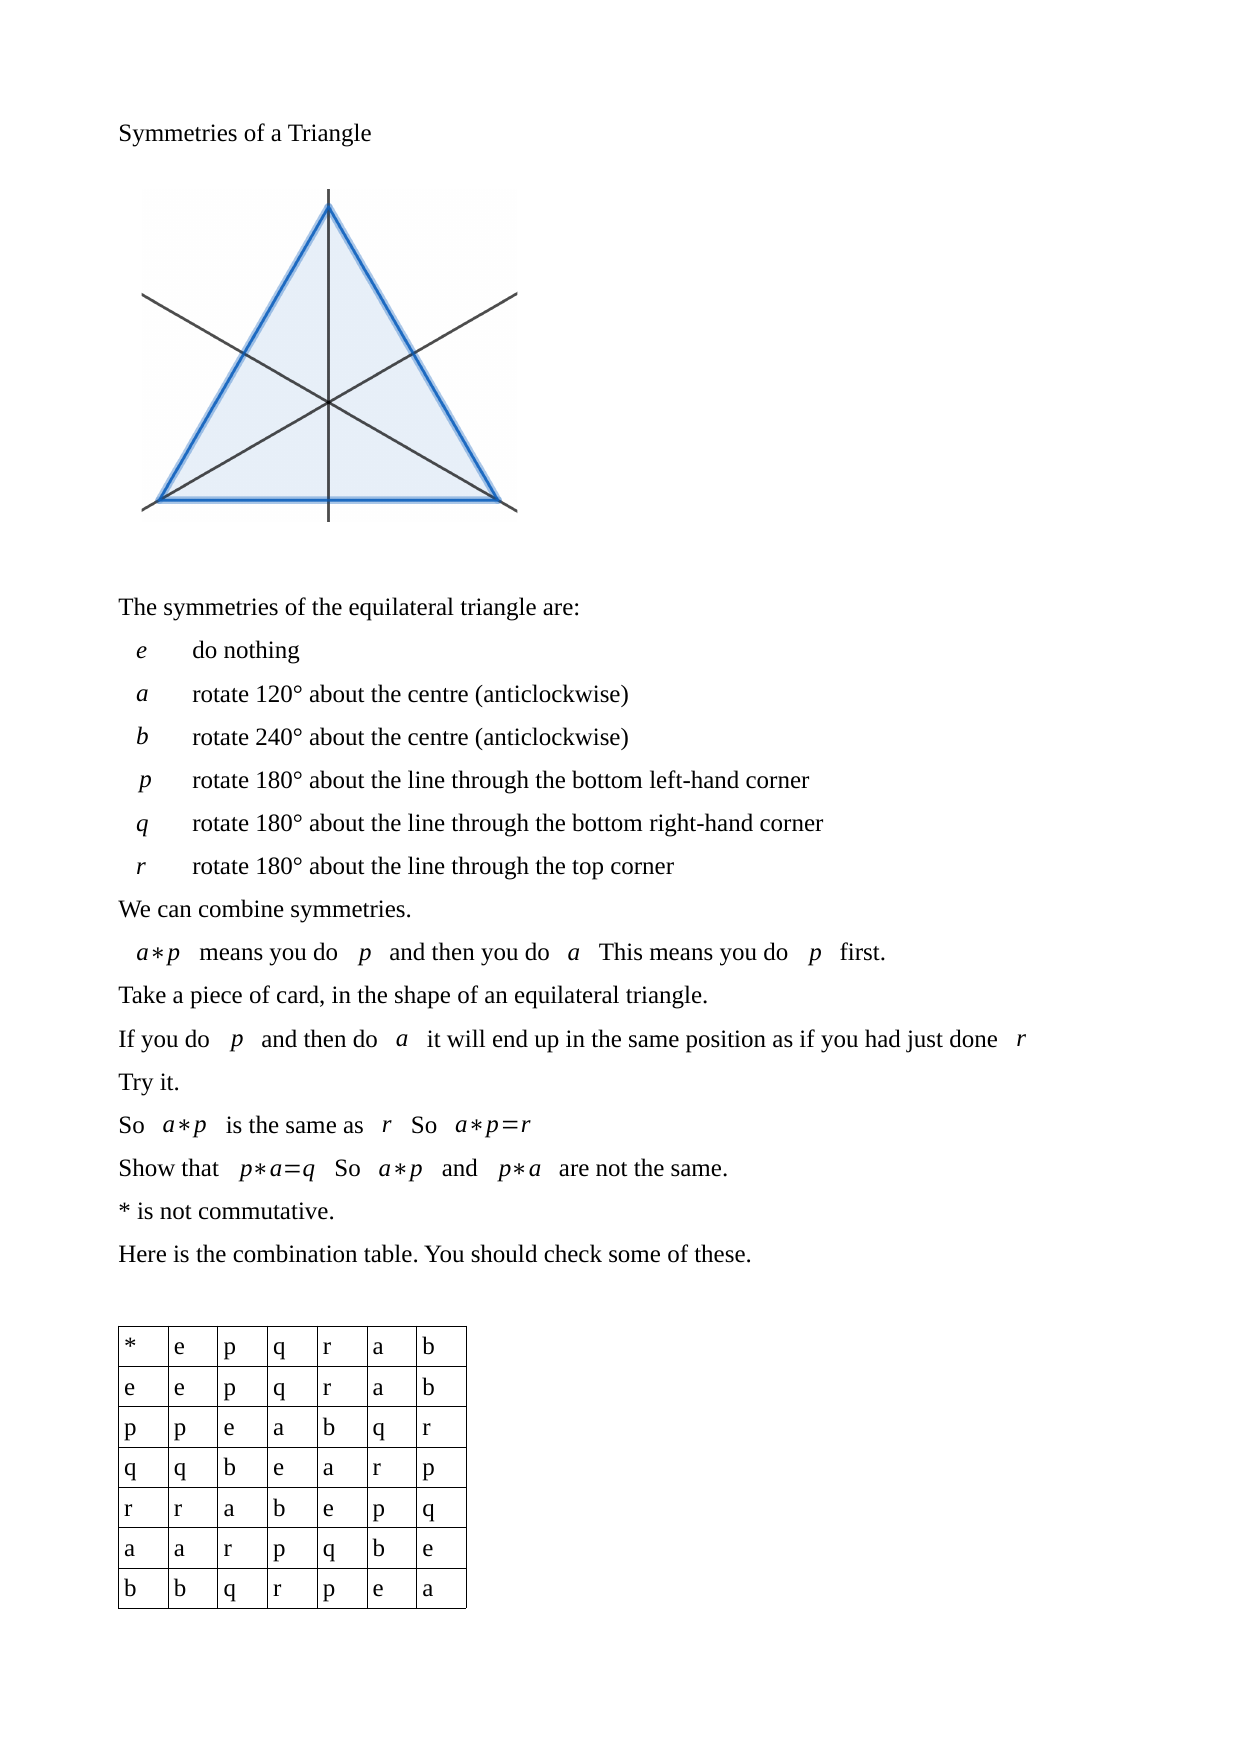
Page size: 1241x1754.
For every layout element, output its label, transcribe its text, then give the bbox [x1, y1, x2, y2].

text We can combine symmetries. [118, 894, 1122, 923]
text Show thatSoandare not the same. [118, 1153, 1122, 1182]
text rotate 180° about the line through the bottom left-hand corner [118, 765, 1122, 794]
table_cell e [318, 1488, 367, 1527]
text The symmetries of the equilateral triangle are: [118, 592, 1122, 621]
table_cell a [268, 1407, 317, 1447]
text means you doand then you doThis means you dofirst. [118, 937, 1122, 966]
table_cell e [218, 1407, 267, 1447]
table_cell a [169, 1528, 217, 1567]
table_header a [368, 1327, 416, 1366]
table_cell b [119, 1569, 168, 1608]
table_cell b [417, 1367, 466, 1406]
table_cell a [119, 1528, 168, 1567]
table_cell r [268, 1569, 317, 1608]
table_cell r [318, 1367, 367, 1406]
table_cell e [268, 1448, 317, 1487]
table_header b [417, 1327, 466, 1366]
text rotate 180° about the line through the bottom right-hand corner [118, 808, 1122, 837]
table_cell e [417, 1528, 466, 1567]
table_cell r [218, 1528, 267, 1567]
table_cell b [268, 1488, 317, 1527]
text do nothing [118, 636, 1122, 664]
table_cell e [119, 1367, 168, 1406]
table_cell p [368, 1488, 416, 1527]
table_cell r [417, 1407, 466, 1447]
table_cell q [268, 1367, 317, 1406]
table_header e [169, 1327, 217, 1366]
table_cell p [318, 1569, 367, 1608]
table_cell b [218, 1448, 267, 1487]
text Try it. [118, 1067, 1122, 1096]
table_header r [318, 1327, 367, 1366]
text rotate 120° about the centre (anticlockwise) [118, 679, 1122, 707]
table_cell q [119, 1448, 168, 1487]
table_header q [268, 1327, 317, 1366]
table_cell q [368, 1407, 416, 1447]
table_cell b [318, 1407, 367, 1447]
table_cell r [169, 1488, 217, 1527]
table_cell e [368, 1569, 416, 1608]
text Symmetries of a Triangle [118, 118, 1122, 147]
table_header p [218, 1327, 267, 1366]
table_cell q [218, 1569, 267, 1608]
table_cell a [318, 1448, 367, 1487]
text Sois the same asSo [118, 1110, 1122, 1139]
table_cell r [119, 1488, 168, 1527]
table_cell p [268, 1528, 317, 1567]
text If you doand then doit will end up in the same position as if you had just done [118, 1024, 1122, 1052]
text rotate 240° about the centre (anticlockwise) [118, 722, 1122, 751]
table_cell q [169, 1448, 217, 1487]
table_header * [119, 1327, 168, 1366]
table_cell q [318, 1528, 367, 1567]
table_cell q [417, 1488, 466, 1527]
table_cell a [417, 1569, 466, 1608]
table_cell a [368, 1367, 416, 1406]
table_cell p [218, 1367, 267, 1406]
picture [141, 189, 518, 522]
table_cell p [169, 1407, 217, 1447]
text Take a piece of card, in the shape of an equilateral triangle. [118, 981, 1122, 1009]
table_cell a [218, 1488, 267, 1527]
text Here is the combination table. You should check some of these. [118, 1239, 1122, 1268]
table_cell b [368, 1528, 416, 1567]
text * is not commutative. [118, 1196, 1122, 1225]
table_cell p [417, 1448, 466, 1487]
table_cell p [119, 1407, 168, 1447]
table_cell e [169, 1367, 217, 1406]
table_cell r [368, 1448, 416, 1487]
table_cell b [169, 1569, 217, 1608]
text rotate 180° about the line through the top corner [118, 851, 1122, 880]
